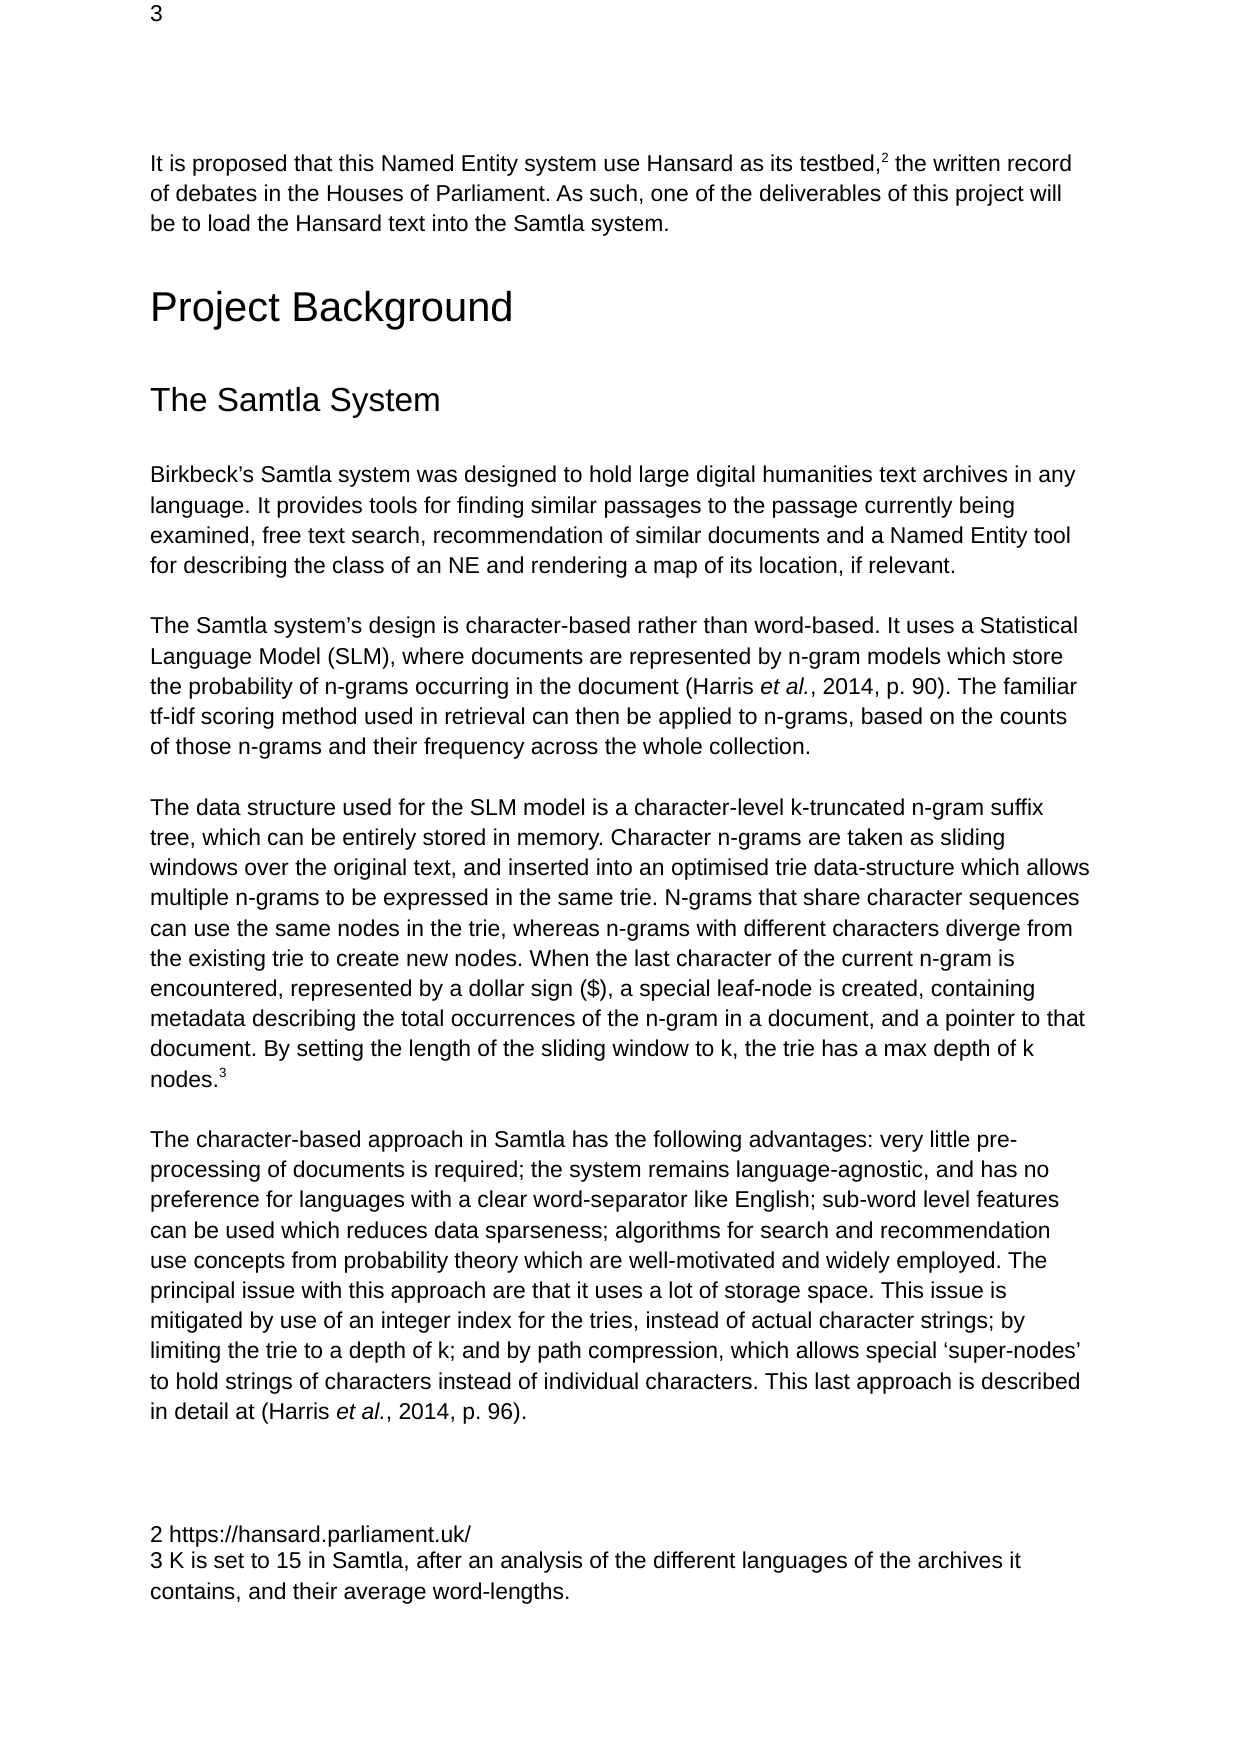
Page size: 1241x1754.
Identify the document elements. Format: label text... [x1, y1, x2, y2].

text The data structure used for the SLM model is a character-level k-truncated n-gram suffix tree, which can be entirely stored in memory. Character n-grams are taken as sliding windows over the original text, and inserted into an optimised trie data-structure which allows multiple n-grams to be expressed in the same trie. N-grams that share character sequences can use the same nodes in the trie, whereas n-grams with different characters diverge from the existing trie to create new nodes. When the last character of the current n-gram is encountered, represented by a dollar sign ($), a special leaf-node is created, containing metadata describing the total occurrences of the n-gram in a document, and a pointer to that document. By setting the length of the sliding window to k, the trie has a max depth of k nodes. [150, 794, 1090, 1092]
subtitle The Samtla System [150, 380, 1090, 419]
text The character-based approach in Samtla has the following advantages: very little pre-processing of documents is required; the system remains language-agnostic, and has no preference for languages with a clear word-separator like English; sub-word level features can be used which reduces data sparseness; algorithms for search and recommendation use concepts from probability theory which are well-motivated and widely employed. The principal issue with this approach are that it uses a lot of storage space. This issue is mitigated by use of an integer index for the tries, instead of actual character strings; by limiting the trie to a depth of k; and by path compression, which allows special ‘super-nodes’ to hold strings of characters instead of individual characters. This last approach is described in detail at (Harris et al., 2014, p. 96)⁠. [150, 1126, 1090, 1424]
text https://hansard.parliament.uk/ [150, 1521, 1090, 1547]
text The Samtla system’s design is character-based rather than word-based. It uses a Statistical Language Model (SLM), where documents are represented by n-gram models which store the probability of n-grams occurring in the document (Harris et al., 2014, p. 90)⁠. The familiar tf-idf scoring method used in retrieval can then be applied to n-grams, based on the counts of those n-grams and their frequency across the whole collection. [150, 612, 1090, 759]
subtitle Project Background [150, 282, 1090, 330]
text Birkbeck’s Samtla system was designed to hold large digital humanities text archives in any language. It provides tools for finding similar passages to the passage currently being examined, free text search, recommendation of similar documents and a Named Entity tool for describing the class of an NE and rendering a map of its location, if relevant. [150, 461, 1090, 578]
text It is proposed that this Named Entity system use Hansard as its testbed, the written record of debates in the Houses of Parliament. As such, one of the deliverables of this project will be to load the Hansard text into the Samtla system. [150, 150, 1090, 237]
text K is set to 15 in Samtla, after an analysis of the different languages of the archives it contains, and their average word-lengths. [150, 1547, 1090, 1604]
